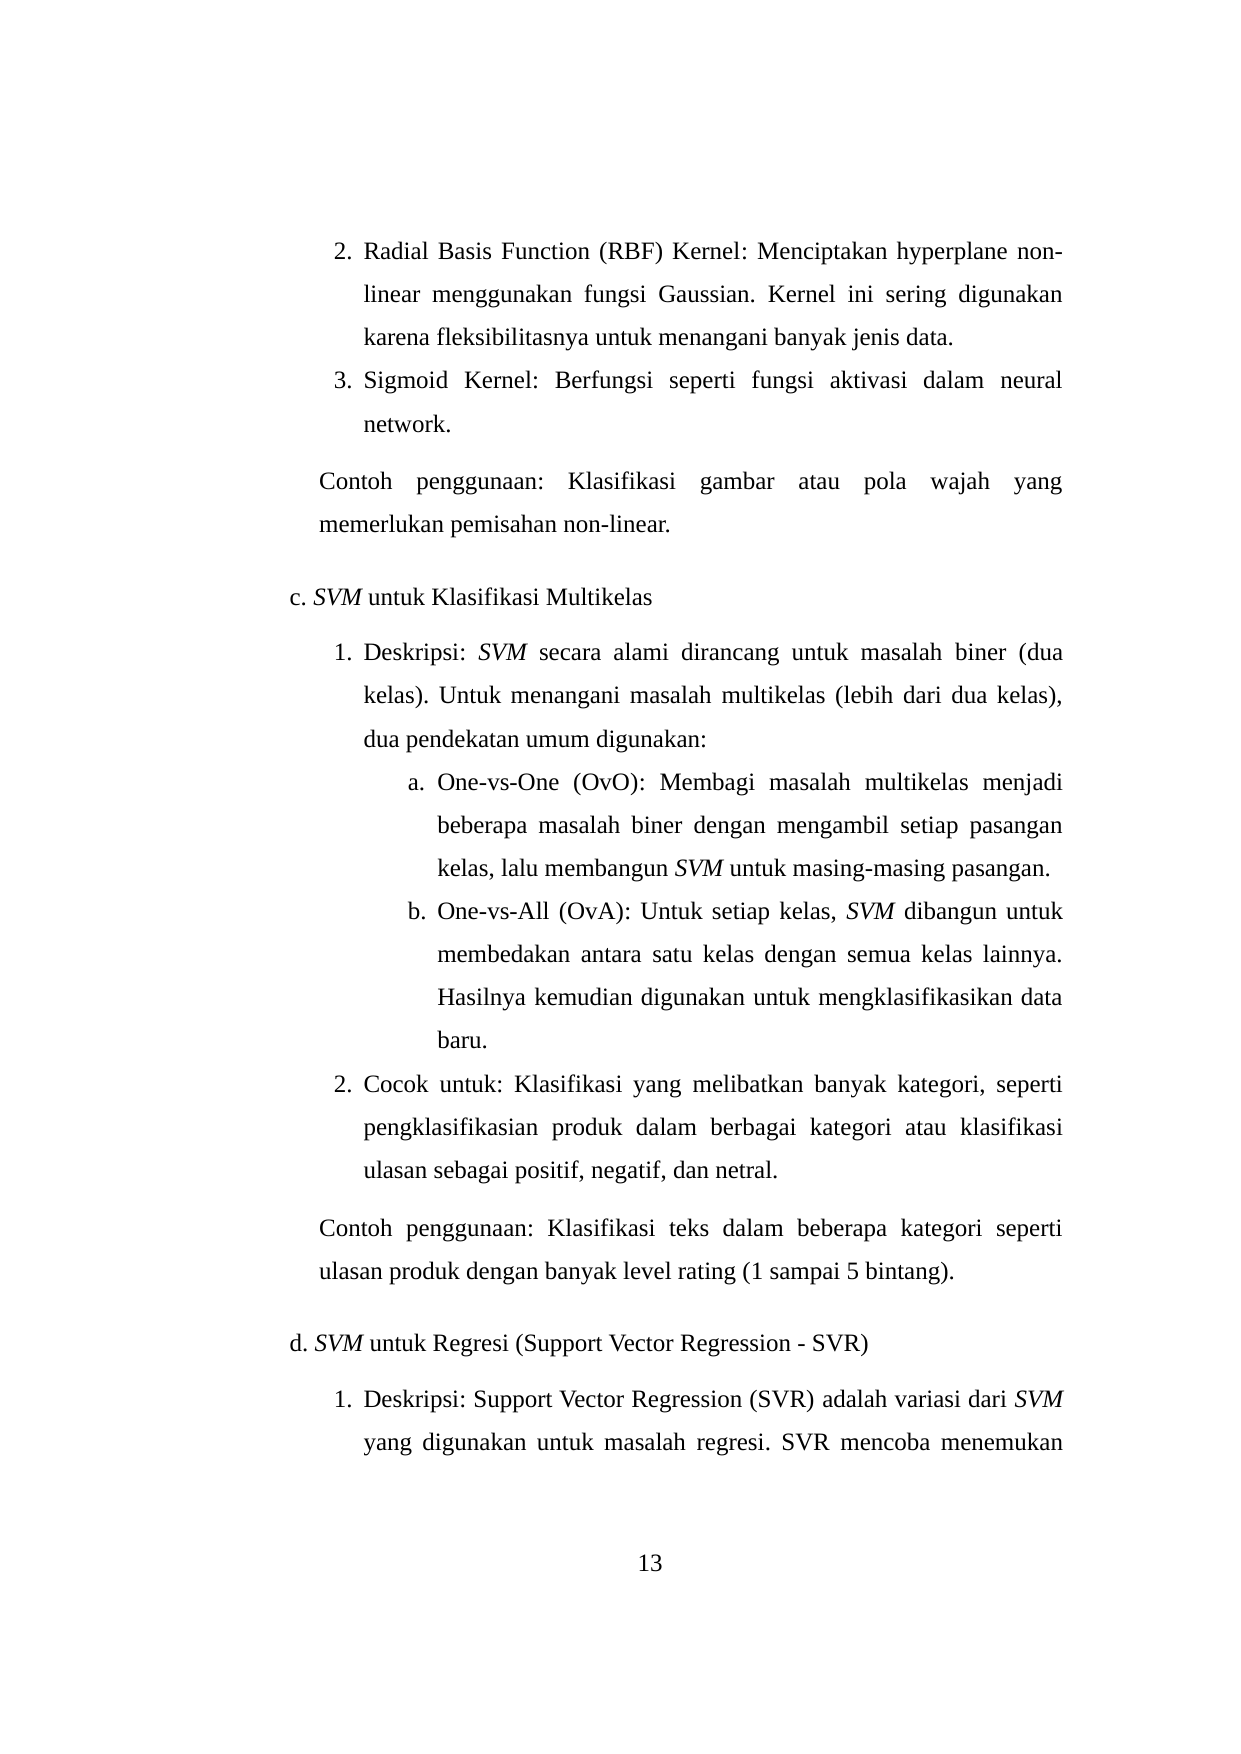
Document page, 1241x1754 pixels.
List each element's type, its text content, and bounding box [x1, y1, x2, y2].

text Contoh penggunaan: Klasifikasi gambar atau pola wajah yang memerlukan pemisahan non-linear. [319, 466, 1063, 538]
subtitle c. SVM untuk Klasifikasi Multikelas [289, 582, 1063, 611]
list Deskripsi: Support Vector Regression (SVR) adalah variasi dari SVM yang digunakan untuk masalah regresi. SVR mencoba menemukan [334, 1384, 1063, 1456]
list Deskripsi: SVM secara alami dirancang untuk masalah biner (dua kelas). Untuk menangani masalah multikelas (lebih dari dua kelas), dua pendekatan umum digunakan: [334, 637, 1063, 752]
list One-vs-All (OvA): Untuk setiap kelas, SVM dibangun untuk membedakan antara satu kelas dengan semua kelas lainnya. Hasilnya kemudian digunakan untuk mengklasifikasikan data baru. [408, 896, 1063, 1054]
list One-vs-One (OvO): Membagi masalah multikelas menjadi beberapa masalah biner dengan mengambil setiap pasangan kelas, lalu membangun SVM untuk masing-masing pasangan. [408, 767, 1063, 882]
subtitle d. SVM untuk Regresi (Support Vector Regression - SVR) [289, 1328, 1063, 1357]
list Cocok untuk: Klasifikasi yang melibatkan banyak kategori, seperti pengklasifikasian produk dalam berbagai kategori atau klasifikasi ulasan sebagai positif, negatif, dan netral. [334, 1069, 1063, 1184]
text Contoh penggunaan: Klasifikasi teks dalam beberapa kategori seperti ulasan produk dengan banyak level rating (1 sampai 5 bintang). [319, 1213, 1063, 1284]
list Sigmoid Kernel: Berfungsi seperti fungsi aktivasi dalam neural network. [334, 366, 1063, 437]
list Radial Basis Function (RBF) Kernel: Menciptakan hyperplane non-linear menggunakan fungsi Gaussian. Kernel ini sering digunakan karena fleksibilitasnya untuk menangani banyak jenis data. [334, 236, 1063, 351]
